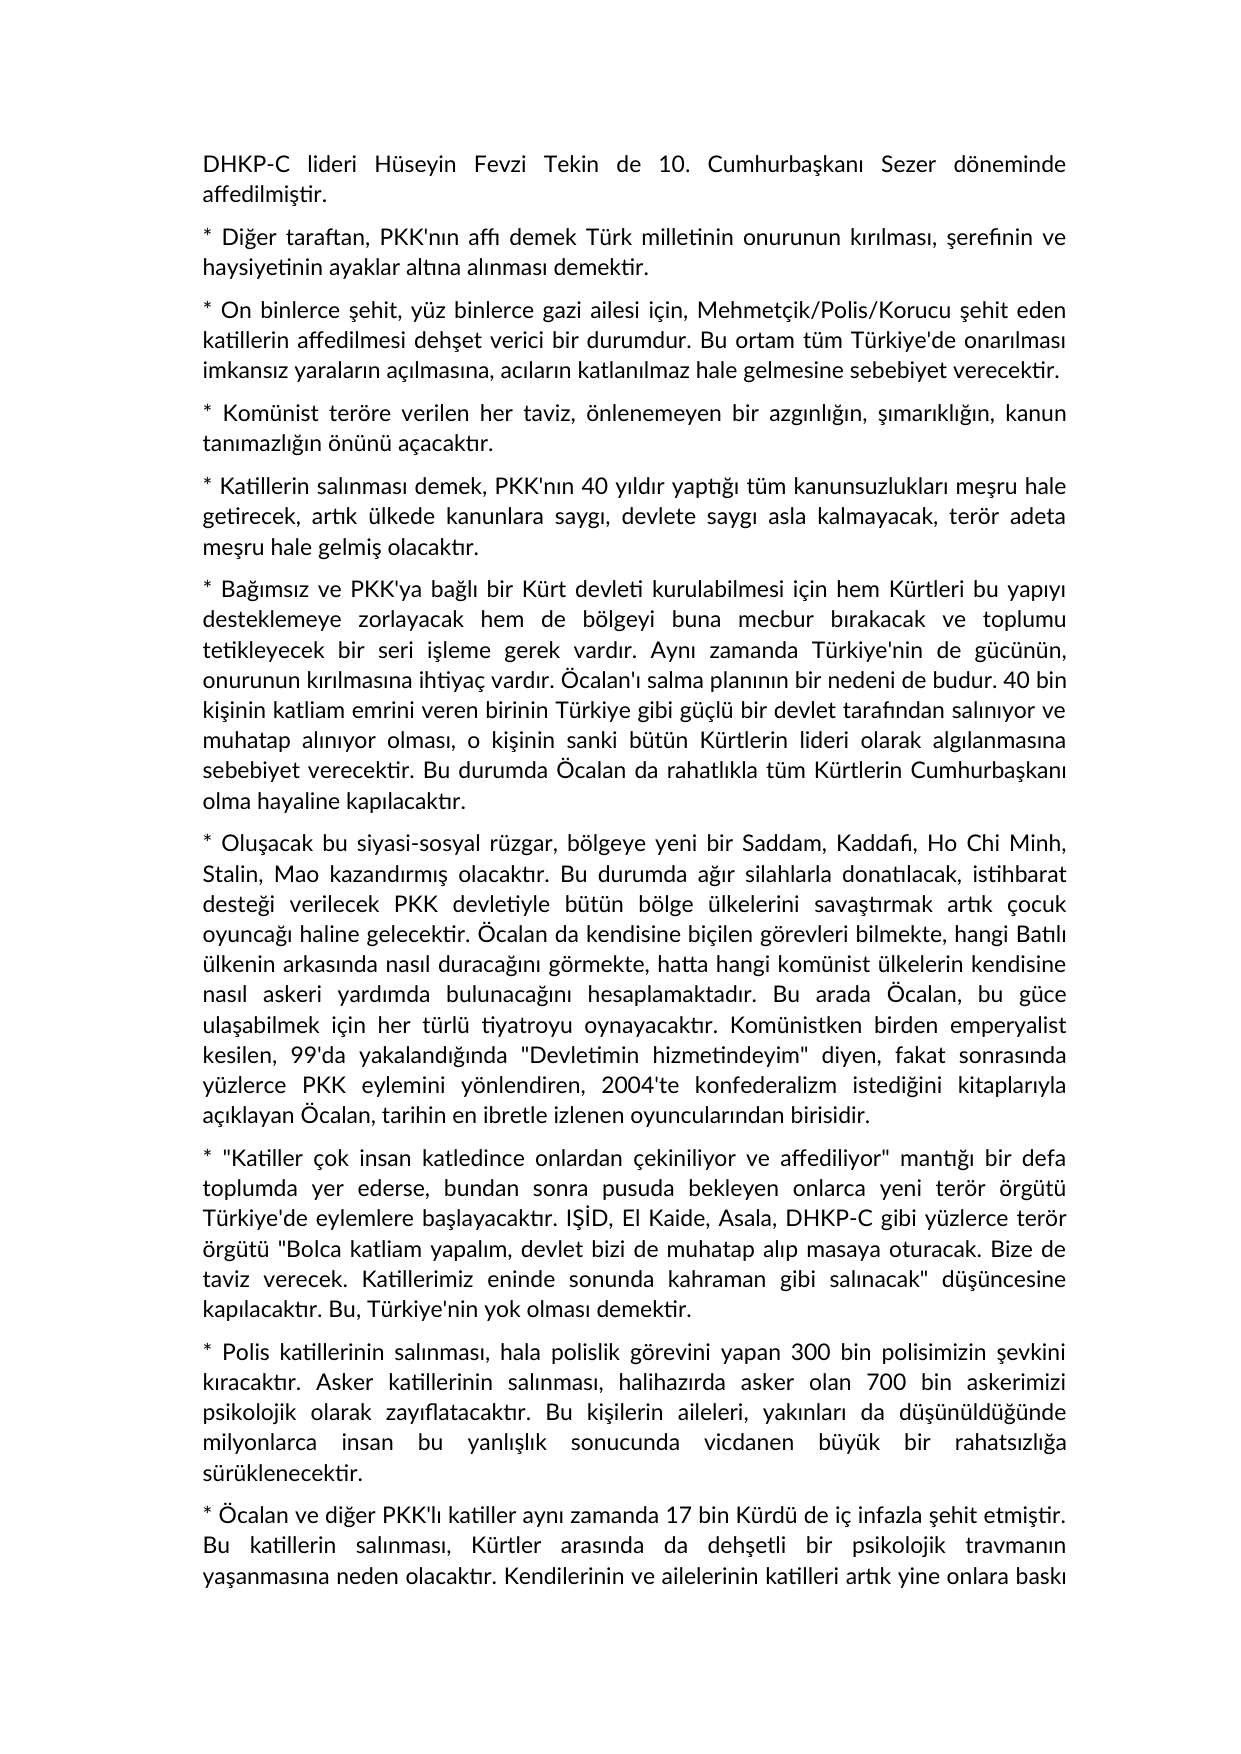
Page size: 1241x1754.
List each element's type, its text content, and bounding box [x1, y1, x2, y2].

text * "Katiller çok insan katledince onlardan çekiniliyor ve affediliyor" mantığı bir defa toplumda yer ederse, bundan sonra pusuda bekleyen onlarca yeni terör örgütü Türkiye'de eylemlere başlayacaktır. IŞİD, El Kaide, Asala, DHKP-C gibi yüzlerce terör örgütü "Bolca katliam yapalım, devlet bizi de muhatap alıp masaya oturacak. Bize de taviz verecek. Katillerimiz eninde sonunda kahraman gibi salınacak" düşüncesine kapılacaktır. Bu, Türkiye'nin yok olması demektir. [202, 1144, 1068, 1322]
text * Katillerin salınması demek, PKK'nın 40 yıldır yaptığı tüm kanunsuzlukları meşru hale getirecek, artık ülkede kanunlara saygı, devlete saygı asla kalmayacak, terör adeta meşru hale gelmiş olacaktır. [202, 472, 1068, 560]
text * Polis katillerinin salınması, hala polislik görevini yapan 300 bin polisimizin şevkini kıracaktır. Asker katillerinin salınması, halihazırda asker olan 700 bin askerimizi psikolojik olarak zayıflatacaktır. Bu kişilerin aileleri, yakınları da düşünüldüğünde milyonlarca insan bu yanlışlık sonucunda vicdanen büyük bir rahatsızlığa sürüklenecektir. [202, 1337, 1068, 1486]
text * Bağımsız ve PKK'ya bağlı bir Kürt devleti kurulabilmesi için hem Kürtleri bu yapıyı desteklemeye zorlayacak hem de bölgeyi buna mecbur bırakacak ve toplumu tetikleyecek bir seri işleme gerek vardır. Aynı zamanda Türkiye'nin de gücünün, onurunun kırılmasına ihtiyaç vardır. Öcalan'ı salma planının bir nedeni de budur. 40 bin kişinin katliam emrini veren birinin Türkiye gibi güçlü bir devlet tarafından salınıyor ve muhatap alınıyor olması, o kişinin sanki bütün Kürtlerin lideri olarak algılanmasına sebebiyet verecektir. Bu durumda Öcalan da rahatlıkla tüm Kürtlerin Cumhurbaşkanı olma hayaline kapılacaktır. [202, 575, 1068, 814]
text * Komünist teröre verilen her taviz, önlenemeyen bir azgınlığın, şımarıklığın, kanun tanımazlığın önünü açacaktır. [202, 399, 1068, 457]
text * On binlerce şehit, yüz binlerce gazi ailesi için, Mehmetçik/Polis/Korucu şehit eden katillerin affedilmesi dehşet verici bir durumdur. Bu ortam tüm Türkiye'de onarılması imkansız yaraların açılmasına, acıların katlanılmaz hale gelmesine sebebiyet verecektir. [202, 296, 1068, 384]
text * Diğer taraftan, PKK'nın affı demek Türk milletinin onurunun kırılması, şerefinin ve haysiyetinin ayaklar altına alınması demektir. [202, 223, 1068, 281]
text * Oluşacak bu siyasi-sosyal rüzgar, bölgeye yeni bir Saddam, Kaddafi, Ho Chi Minh, Stalin, Mao kazandırmış olacaktır. Bu durumda ağır silahlarla donatılacak, istihbarat desteği verilecek PKK devletiyle bütün bölge ülkelerini savaştırmak artık çocuk oyuncağı haline gelecektir. Öcalan da kendisine biçilen görevleri bilmekte, hangi Batılı ülkenin arkasında nasıl duracağını görmekte, hatta hangi komünist ülkelerin kendisine nasıl askeri yardımda bulunacağını hesaplamaktadır. Bu arada Öcalan, bu güce ulaşabilmek için her türlü tiyatroyu oynayacaktır. Komünistken birden emperyalist kesilen, 99'da yakalandığında "Devletimin hizmetindeyim" diyen, fakat sonrasında yüzlerce PKK eylemini yönlendiren, 2004'te konfederalizm istediğini kitaplarıyla açıklayan Öcalan, tarihin en ibretle izlenen oyuncularından birisidir. [202, 829, 1068, 1128]
text * Öcalan ve diğer PKK'lı katiller aynı zamanda 17 bin Kürdü de iç infazla şehit etmiştir. Bu katillerin salınması, Kürtler arasında da dehşetli bir psikolojik travmanın yaşanmasına neden olacaktır. Kendilerinin ve ailelerinin katilleri artık yine onlara baskı [202, 1501, 1068, 1589]
text DHKP-C lideri Hüseyin Fevzi Tekin de 10. Cumhurbaşkanı Sezer döneminde affedilmiştir. [202, 150, 1068, 208]
